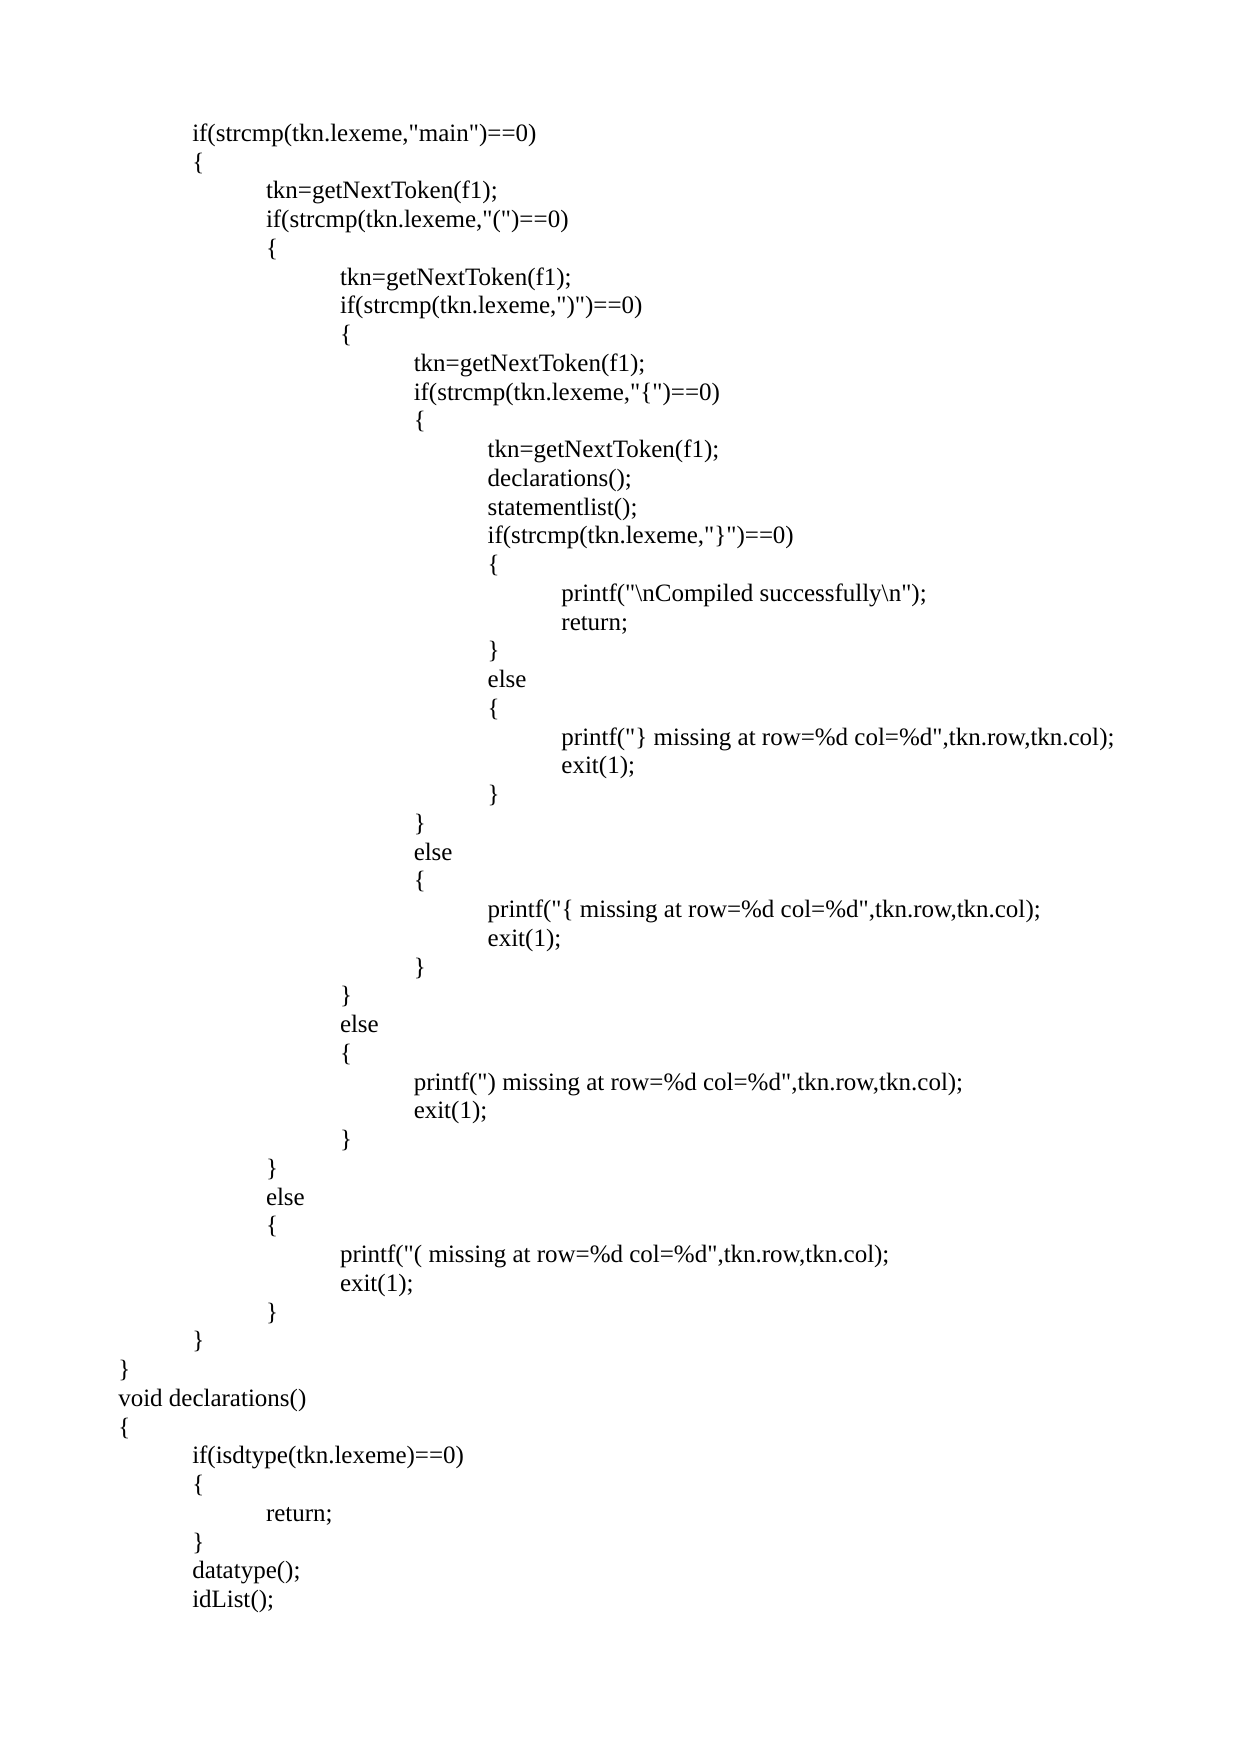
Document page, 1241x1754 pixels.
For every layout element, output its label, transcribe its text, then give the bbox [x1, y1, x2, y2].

text { [118, 406, 1122, 434]
text if(strcmp(tkn.lexeme,"}")==0) [118, 521, 1122, 549]
text { [118, 233, 1122, 262]
text } [118, 1297, 1122, 1326]
text exit(1); [118, 751, 1122, 779]
text if(strcmp(tkn.lexeme,"main")==0) [118, 118, 1122, 147]
text { [118, 866, 1122, 894]
text printf("{ missing at row=%d col=%d",tkn.row,tkn.col); [118, 894, 1122, 923]
text if(strcmp(tkn.lexeme,")")==0) [118, 291, 1122, 319]
text } [118, 1326, 1122, 1354]
text printf("( missing at row=%d col=%d",tkn.row,tkn.col); [118, 1239, 1122, 1268]
text { [118, 1211, 1122, 1239]
text printf(") missing at row=%d col=%d",tkn.row,tkn.col); [118, 1067, 1122, 1096]
text tkn=getNextToken(f1); [118, 262, 1122, 291]
text return; [118, 607, 1122, 636]
text datatype(); [118, 1556, 1122, 1584]
text statementlist(); [118, 492, 1122, 521]
text exit(1); [118, 1096, 1122, 1124]
text printf("\nCompiled successfully\n"); [118, 578, 1122, 607]
text tkn=getNextToken(f1); [118, 176, 1122, 204]
text { [118, 549, 1122, 578]
text else [118, 1009, 1122, 1038]
text idList(); [118, 1584, 1122, 1613]
text { [118, 693, 1122, 722]
text if(strcmp(tkn.lexeme,"{")==0) [118, 377, 1122, 406]
text else [118, 1182, 1122, 1211]
text exit(1); [118, 1268, 1122, 1297]
text } [118, 636, 1122, 664]
text if(strcmp(tkn.lexeme,"(")==0) [118, 204, 1122, 233]
text { [118, 1038, 1122, 1067]
text } [118, 779, 1122, 808]
text void declarations() [118, 1383, 1122, 1412]
text { [118, 147, 1122, 176]
text } [118, 808, 1122, 837]
text else [118, 837, 1122, 866]
text } [118, 981, 1122, 1009]
text { [118, 1412, 1122, 1441]
text { [118, 1469, 1122, 1498]
text } [118, 1527, 1122, 1556]
text { [118, 319, 1122, 348]
text return; [118, 1498, 1122, 1527]
text if(isdtype(tkn.lexeme)==0) [118, 1441, 1122, 1469]
text declarations(); [118, 463, 1122, 492]
text tkn=getNextToken(f1); [118, 348, 1122, 377]
text tkn=getNextToken(f1); [118, 434, 1122, 463]
text exit(1); [118, 923, 1122, 952]
text else [118, 664, 1122, 693]
text } [118, 1354, 1122, 1383]
text } [118, 1124, 1122, 1153]
text printf("} missing at row=%d col=%d",tkn.row,tkn.col); [118, 722, 1122, 751]
text } [118, 952, 1122, 981]
text } [118, 1153, 1122, 1182]
